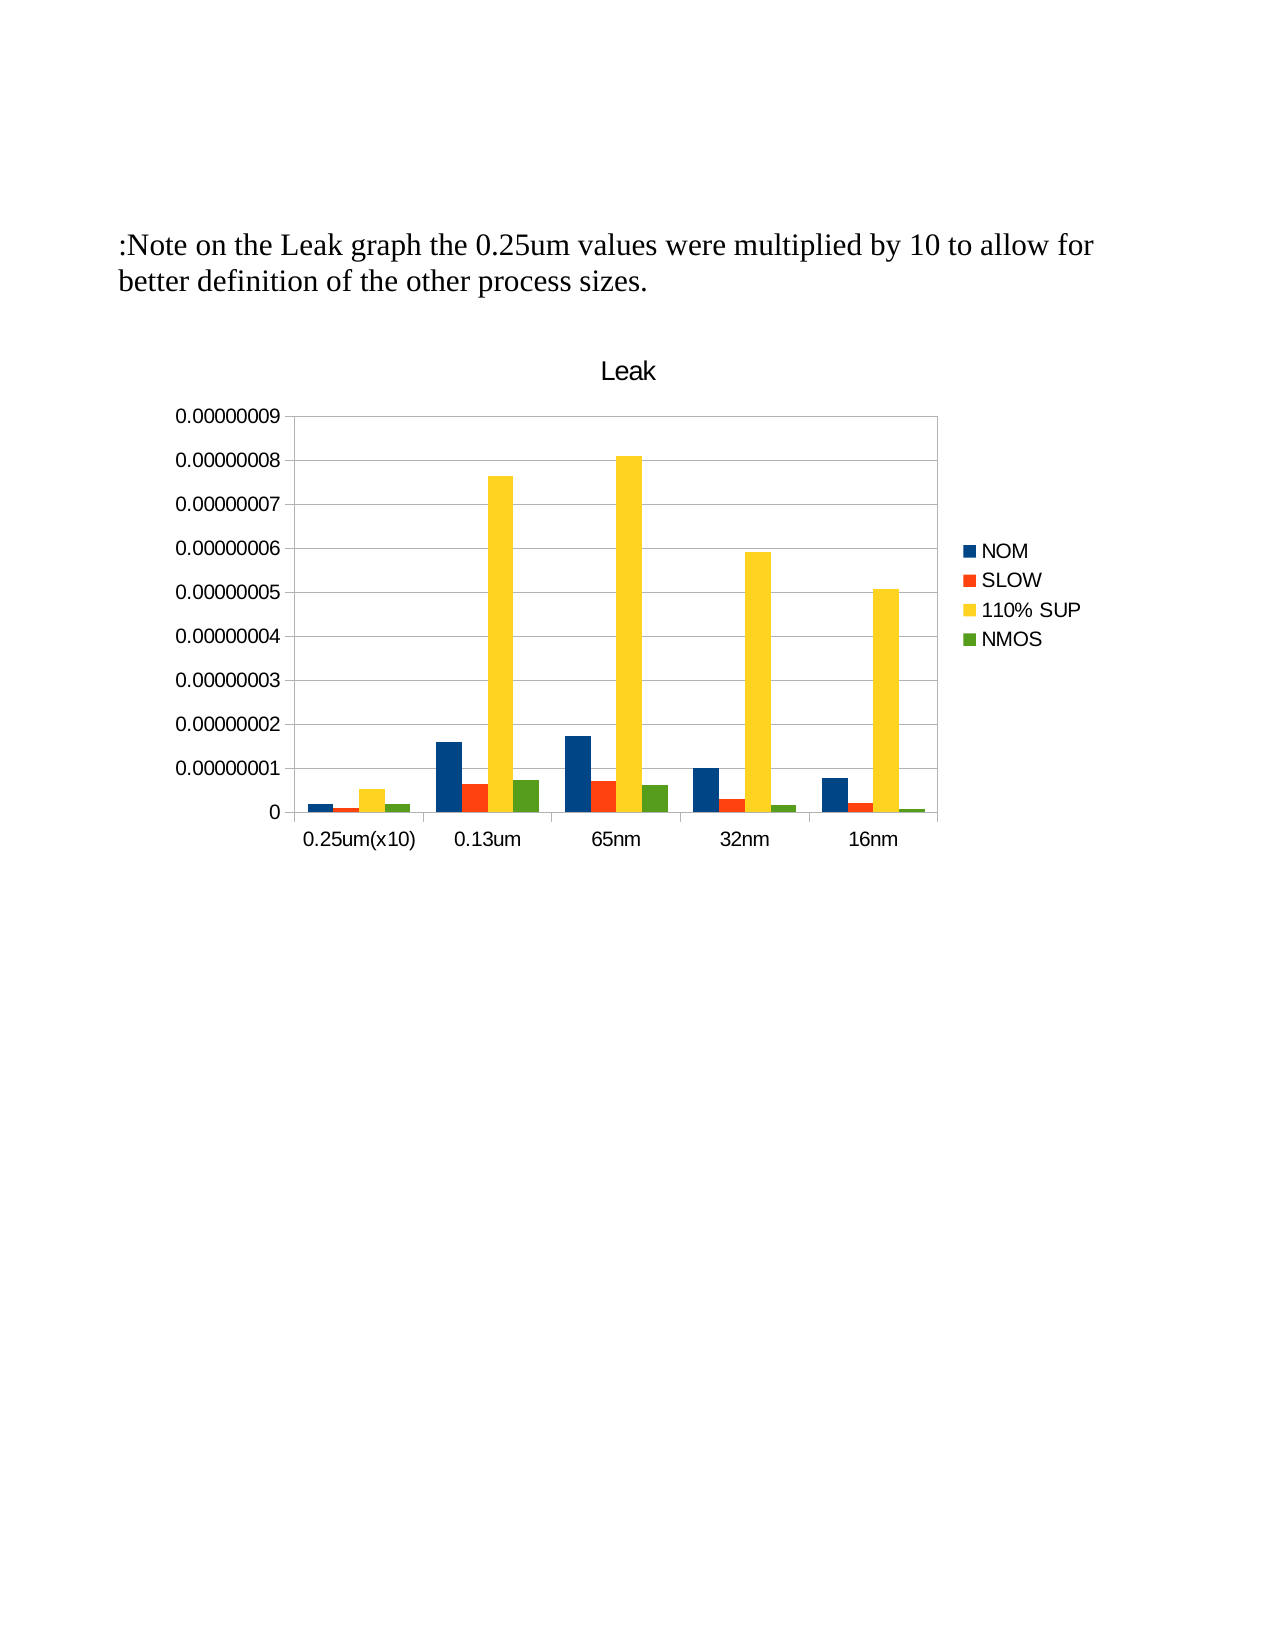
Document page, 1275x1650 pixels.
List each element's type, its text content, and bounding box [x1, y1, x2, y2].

text :Note on the Leak graph the 0.25um values were multiplied by 10 to allow for better definition of the other process sizes. [118, 226, 1157, 298]
